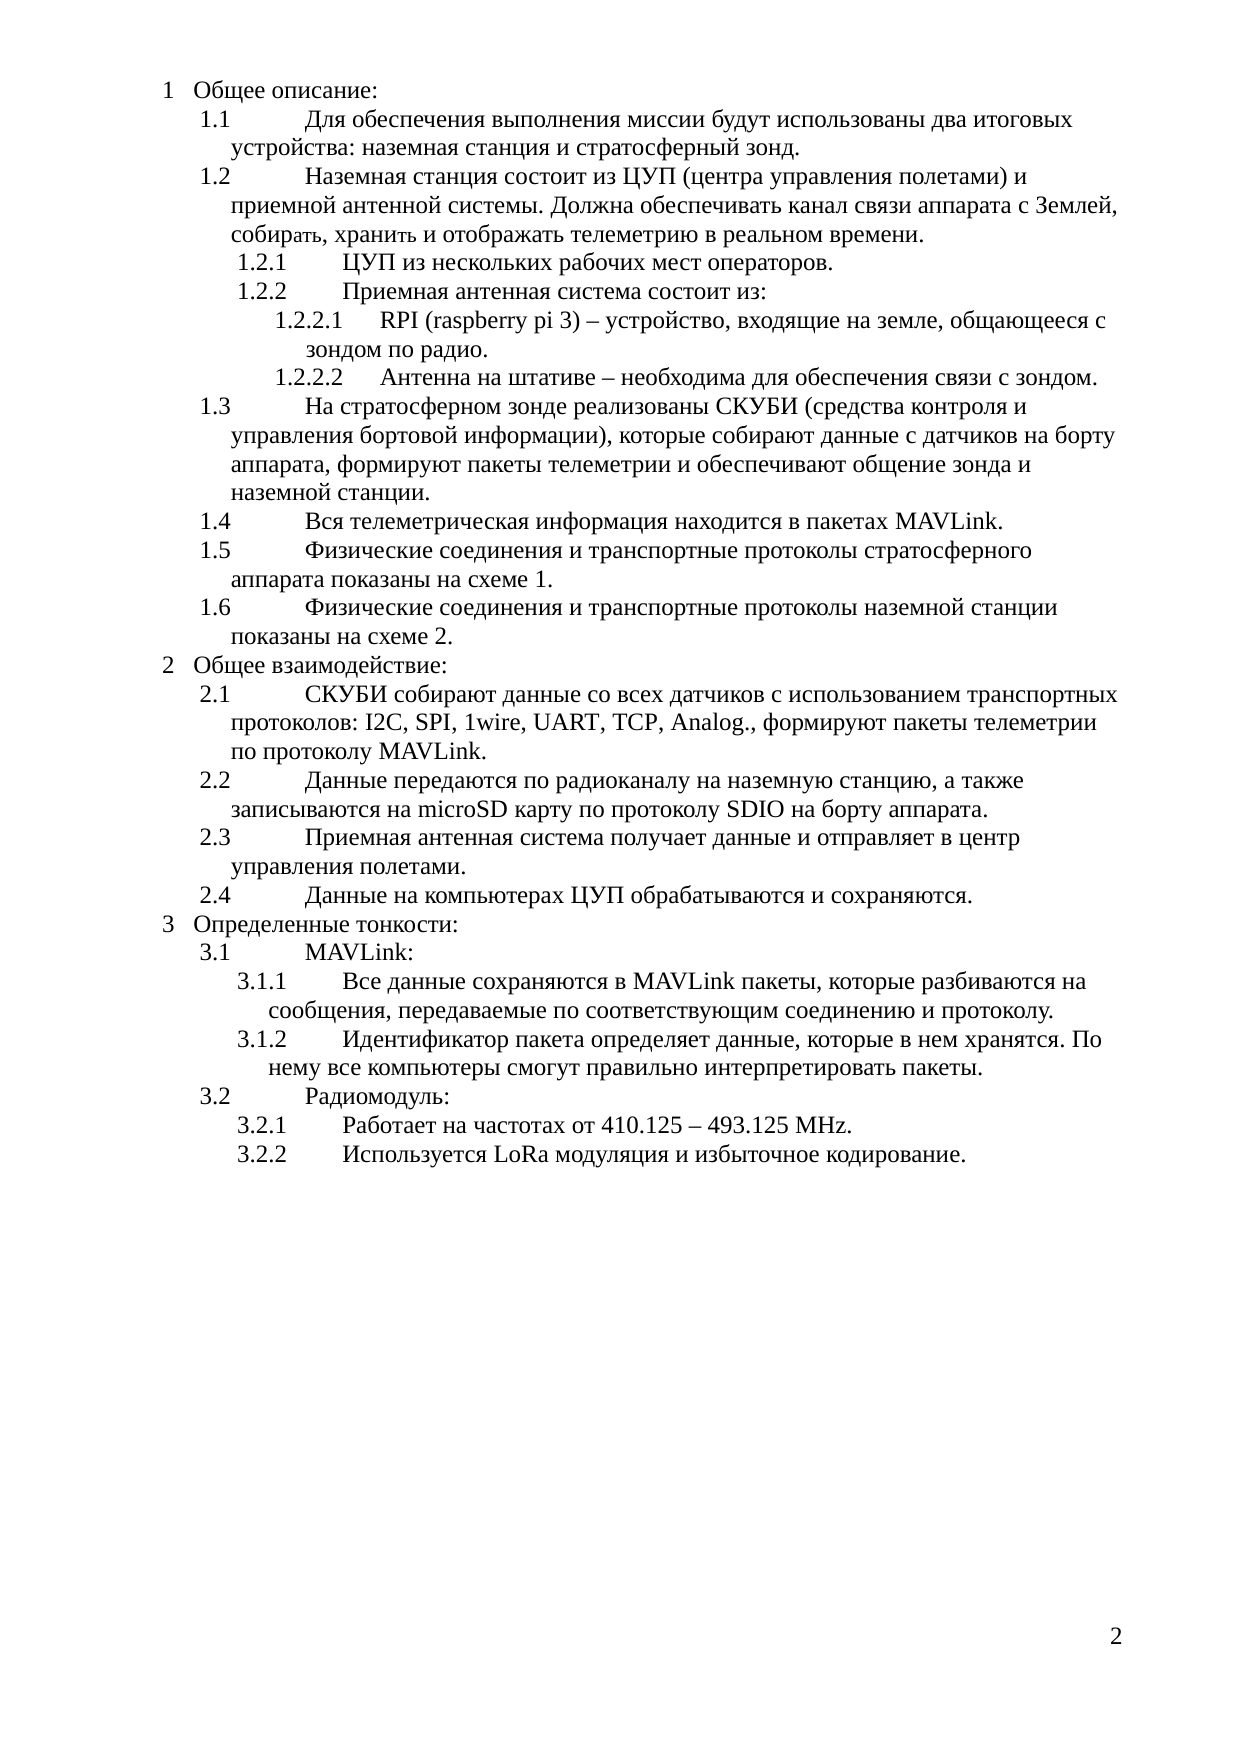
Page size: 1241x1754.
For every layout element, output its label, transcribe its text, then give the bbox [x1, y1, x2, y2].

list Наземная станция состоит из ЦУП (центра управления полетами) и приемной антенной системы. Должна обеспечивать канал связи аппарата с Землей, собирать, хранить и отображать телеметрию в реальном времени. [193, 161, 1122, 247]
list Радиомодуль: [193, 1081, 1122, 1110]
list RPI (raspberry pi 3) – устройство, входящие на земле, общающееся с зондом по радио. [268, 305, 1122, 362]
list Работает на частотах от 410.125 – 493.125 MHz. [231, 1110, 1122, 1139]
list Общее описание: [156, 75, 1122, 104]
list Приемная антенная система получает данные и отправляет в центр управления полетами. [193, 822, 1122, 880]
list MAVLink: [193, 937, 1122, 966]
list Идентификатор пакета определяет данные, которые в нем хранятся. По нему все компьютеры смогут правильно интерпретировать пакеты. [231, 1024, 1122, 1081]
list Приемная антенная система состоит из: [231, 276, 1122, 305]
list Данные передаются по радиоканалу на наземную станцию, а также записываются на microSD карту по протоколу SDIO на борту аппарата. [193, 765, 1122, 822]
list Физические соединения и транспортные протоколы стратосферного аппарата показаны на схеме 1. [193, 535, 1122, 592]
list На стратосферном зонде реализованы СКУБИ (средства контроля и управления бортовой информации), которые собирают данные с датчиков на борту аппарата, формируют пакеты телеметрии и обеспечивают общение зонда и наземной станции. [193, 391, 1122, 506]
list Физические соединения и транспортные протоколы наземной станции показаны на схеме 2. [193, 592, 1122, 650]
list Вся телеметрическая информация находится в пакетах MAVLink. [193, 506, 1122, 535]
list Используется LoRa модуляция и избыточное кодирование. [231, 1139, 1122, 1167]
list Определенные тонкости: [156, 909, 1122, 937]
list СКУБИ собирают данные со всех датчиков с использованием транспортных протоколов: I2C, SPI, 1wire, UART, TCP, Analog., формируют пакеты телеметрии по протоколу MAVLink. [193, 679, 1122, 765]
list Все данные сохраняются в MAVLink пакеты, которые разбиваются на сообщения, передаваемые по соответствующим соединению и протоколу. [231, 966, 1122, 1024]
list Данные на компьютерах ЦУП обрабатываются и сохраняются. [193, 880, 1122, 909]
list Антенна на штативе – необходима для обеспечения связи с зондом. [268, 362, 1122, 391]
list Для обеспечения выполнения миссии будут использованы два итоговых устройства: наземная станция и стратосферный зонд. [193, 104, 1122, 161]
list Общее взаимодействие: [156, 650, 1122, 679]
list ЦУП из нескольких рабочих мест операторов. [231, 247, 1122, 276]
